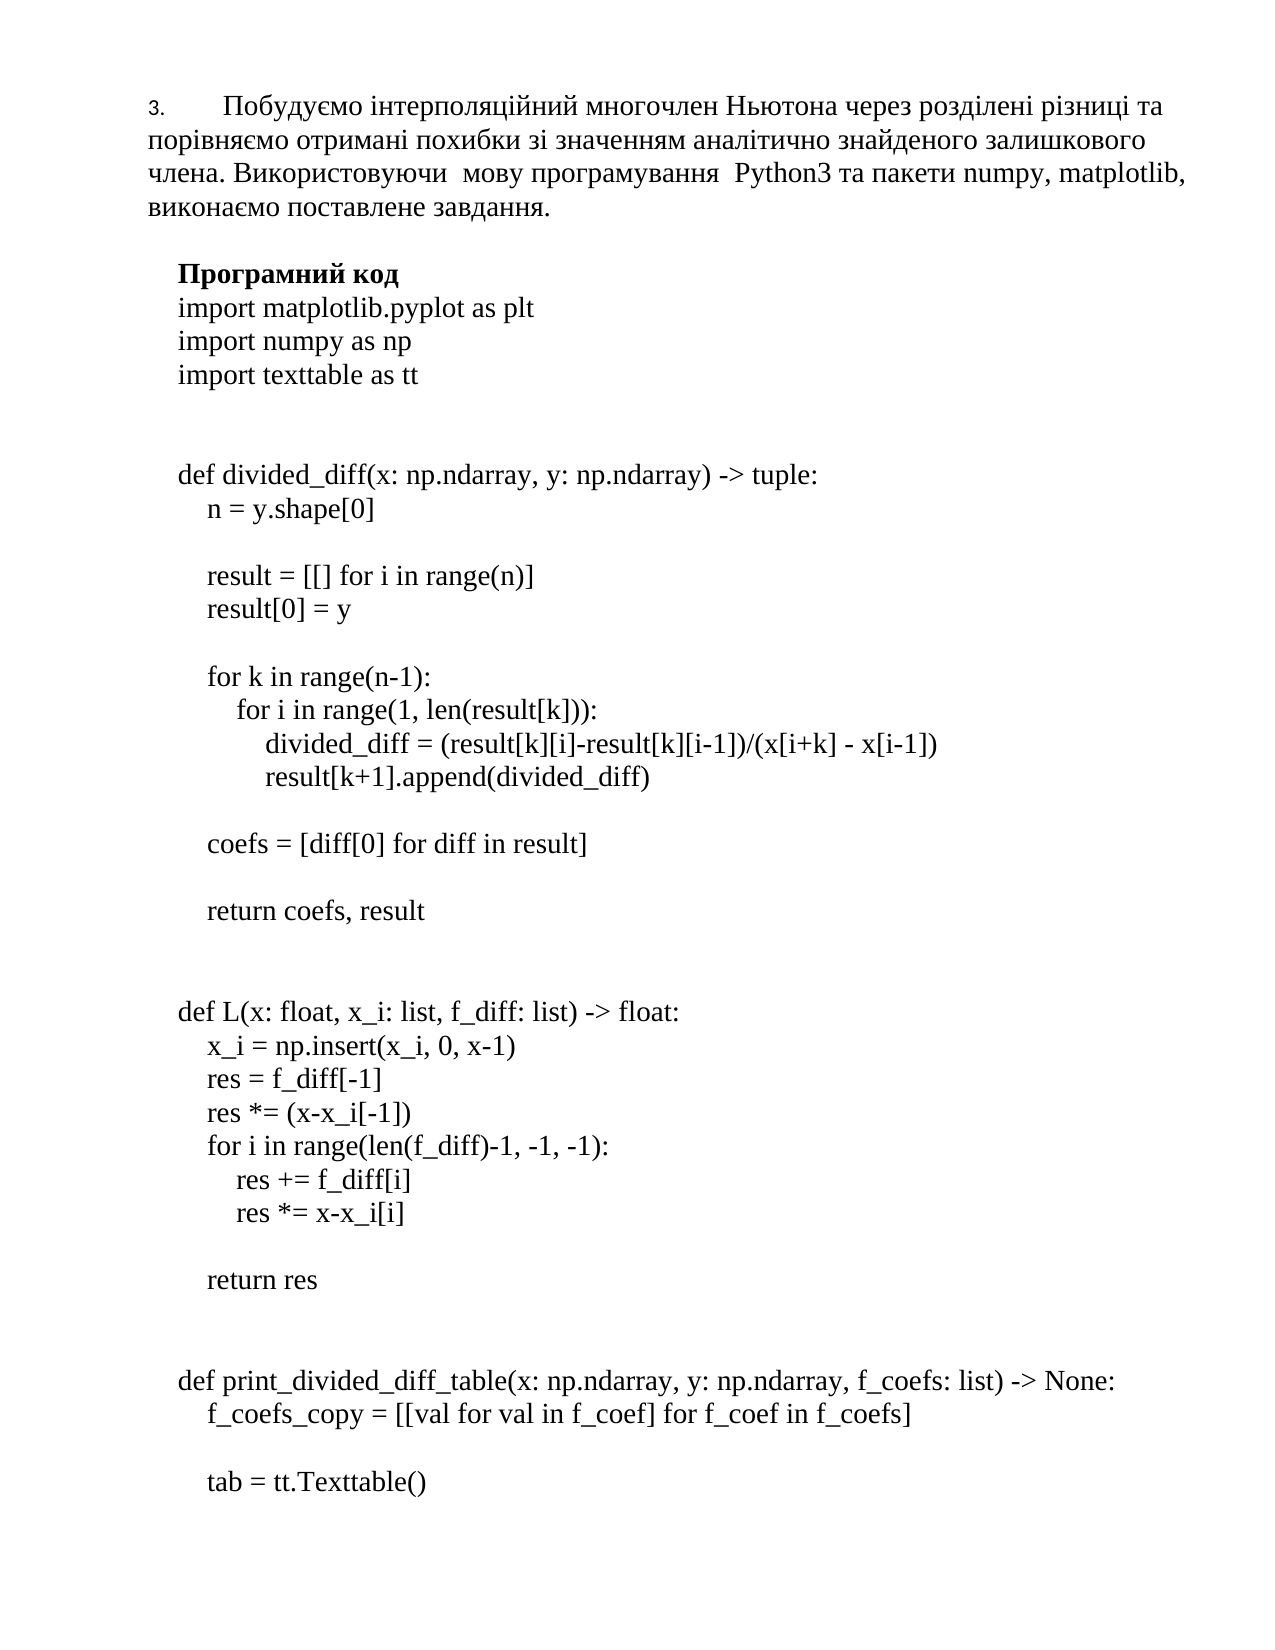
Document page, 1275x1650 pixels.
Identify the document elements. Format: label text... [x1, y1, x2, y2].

list def print_divided_diff_table(x: np.ndarray, y: np.ndarray, f_coefs: list) -> None: [178, 1363, 1186, 1397]
list def divided_diff(x: np.ndarray, y: np.ndarray) -> tuple: [178, 457, 1186, 491]
list res += f_diff[i] [178, 1162, 1186, 1195]
list tab = tt.Texttable() [178, 1464, 1186, 1497]
list n = y.shape[0] [178, 491, 1186, 524]
list def L(x: float, x_i: list, f_diff: list) -> float: [178, 994, 1186, 1028]
list import matplotlib.pyplot as plt [178, 290, 1186, 323]
list import texttable as tt [178, 357, 1186, 390]
list for i in range(1, len(result[k])): [178, 692, 1186, 726]
list res *= x-x_i[i] [178, 1195, 1186, 1229]
list divided_diff = (result[k][i]-result[k][i-1])/(x[i+k] - x[i-1]) [178, 726, 1186, 759]
list for k in range(n-1): [178, 659, 1186, 692]
list x_i = np.insert(x_i, 0, x-1) [178, 1028, 1186, 1061]
list Програмний код [178, 256, 1186, 290]
list result[k+1].append(divided_diff) [178, 759, 1186, 793]
list Побудуємо інтерполяційний многочлен Ньютона через розділені різниці та порівняємо отримані похибки зі значенням аналітично знайденого залишкового члена. Використовуючи мову програмування Python3 та пакети numpy, matplotlib, виконаємо поставлене завдання. [148, 88, 1186, 223]
list return coefs, result [178, 893, 1186, 927]
list return res [178, 1262, 1186, 1296]
list import numpy as np [178, 323, 1186, 357]
list result[0] = y [178, 592, 1186, 625]
list res *= (x-x_i[-1]) [178, 1095, 1186, 1128]
list result = [[] for i in range(n)] [178, 558, 1186, 592]
list f_coefs_copy = [[val for val in f_coef] for f_coef in f_coefs] [178, 1397, 1186, 1430]
list res = f_diff[-1] [178, 1061, 1186, 1095]
list for i in range(len(f_diff)-1, -1, -1): [178, 1128, 1186, 1162]
list coefs = [diff[0] for diff in result] [178, 826, 1186, 860]
